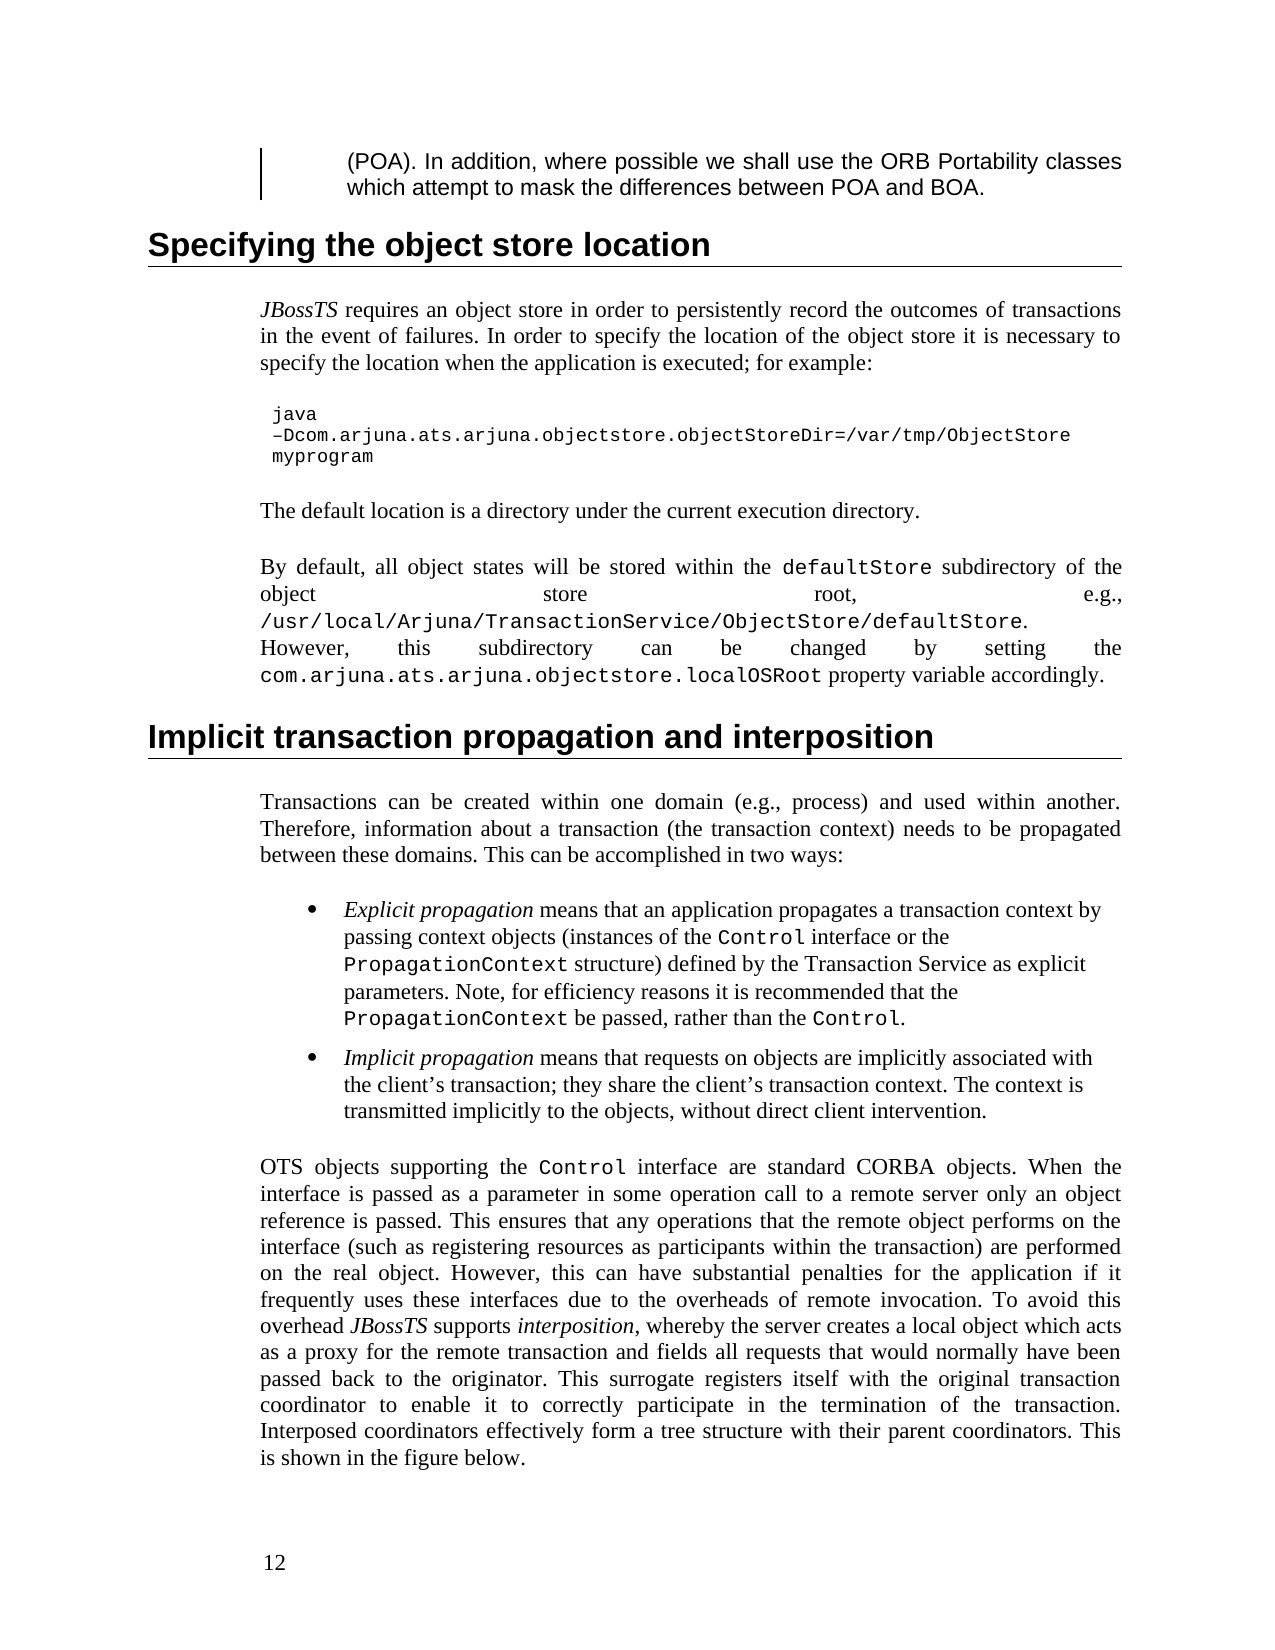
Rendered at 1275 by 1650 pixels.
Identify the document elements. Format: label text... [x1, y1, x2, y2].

list (POA). In addition, where possible we shall use the ORB Portability classes which attempt to mask the differences between POA and BOA. [262, 148, 1122, 200]
text The default location is a directory under the current execution directory. [260, 497, 1122, 524]
subtitle Specifying the object store location [148, 225, 1122, 266]
list Implicit propagation means that requests on objects are implicitly associated with the client’s transaction; they share the client’s transaction context. The context is transmitted implicitly to the objects, without direct client intervention. [308, 1044, 1122, 1123]
list Explicit propagation means that an application propagates a transaction context by passing context objects (instances of the Control interface or the PropagationContext structure) defined by the Transaction Service as explicit parameters. Note, for efficiency reasons it is recommended that the PropagationContext be passed, rather than the Control. [308, 896, 1122, 1032]
text java –Dcom.arjuna.ats.arjuna.objectstore.objectStoreDir=/var/tmp/ObjectStore myprogram [272, 404, 1122, 468]
text By default, all object states will be stored within the defaultStore subdirectory of the object store root, e.g., /usr/local/Arjuna/TransactionService/ObjectStore/defaultStore. However, this subdirectory can be changed by setting the com.arjuna.ats.arjuna.objectstore.localOSRoot property variable accordingly. [260, 553, 1122, 688]
text OTS objects supporting the Control interface are standard CORBA objects. When the interface is passed as a parameter in some operation call to a remote server only an object reference is passed. This ensures that any operations that the remote object performs on the interface (such as registering resources as participants within the transaction) are performed on the real object. However, this can have substantial penalties for the application if it frequently uses these interfaces due to the overheads of remote invocation. To avoid this overhead JBossTS supports interposition, whereby the server creates a local object which acts as a proxy for the remote transaction and fields all requests that would normally have been passed back to the originator. This surrogate registers itself with the original transaction coordinator to enable it to correctly participate in the termination of the transaction. Interposed coordinators effectively form a tree structure with their parent coordinators. This is shown in the figure below. [260, 1153, 1122, 1470]
text JBossTS requires an object store in order to persistently record the outcomes of transactions in the event of failures. In order to specify the location of the object store it is necessary to specify the location when the application is executed; for example: [260, 296, 1122, 375]
text Transactions can be created within one domain (e.g., process) and used within another. Therefore, information about a transaction (the transaction context) needs to be propagated between these domains. This can be accomplished in two ways: [260, 788, 1122, 867]
subtitle Implicit transaction propagation and interposition [148, 717, 1122, 758]
